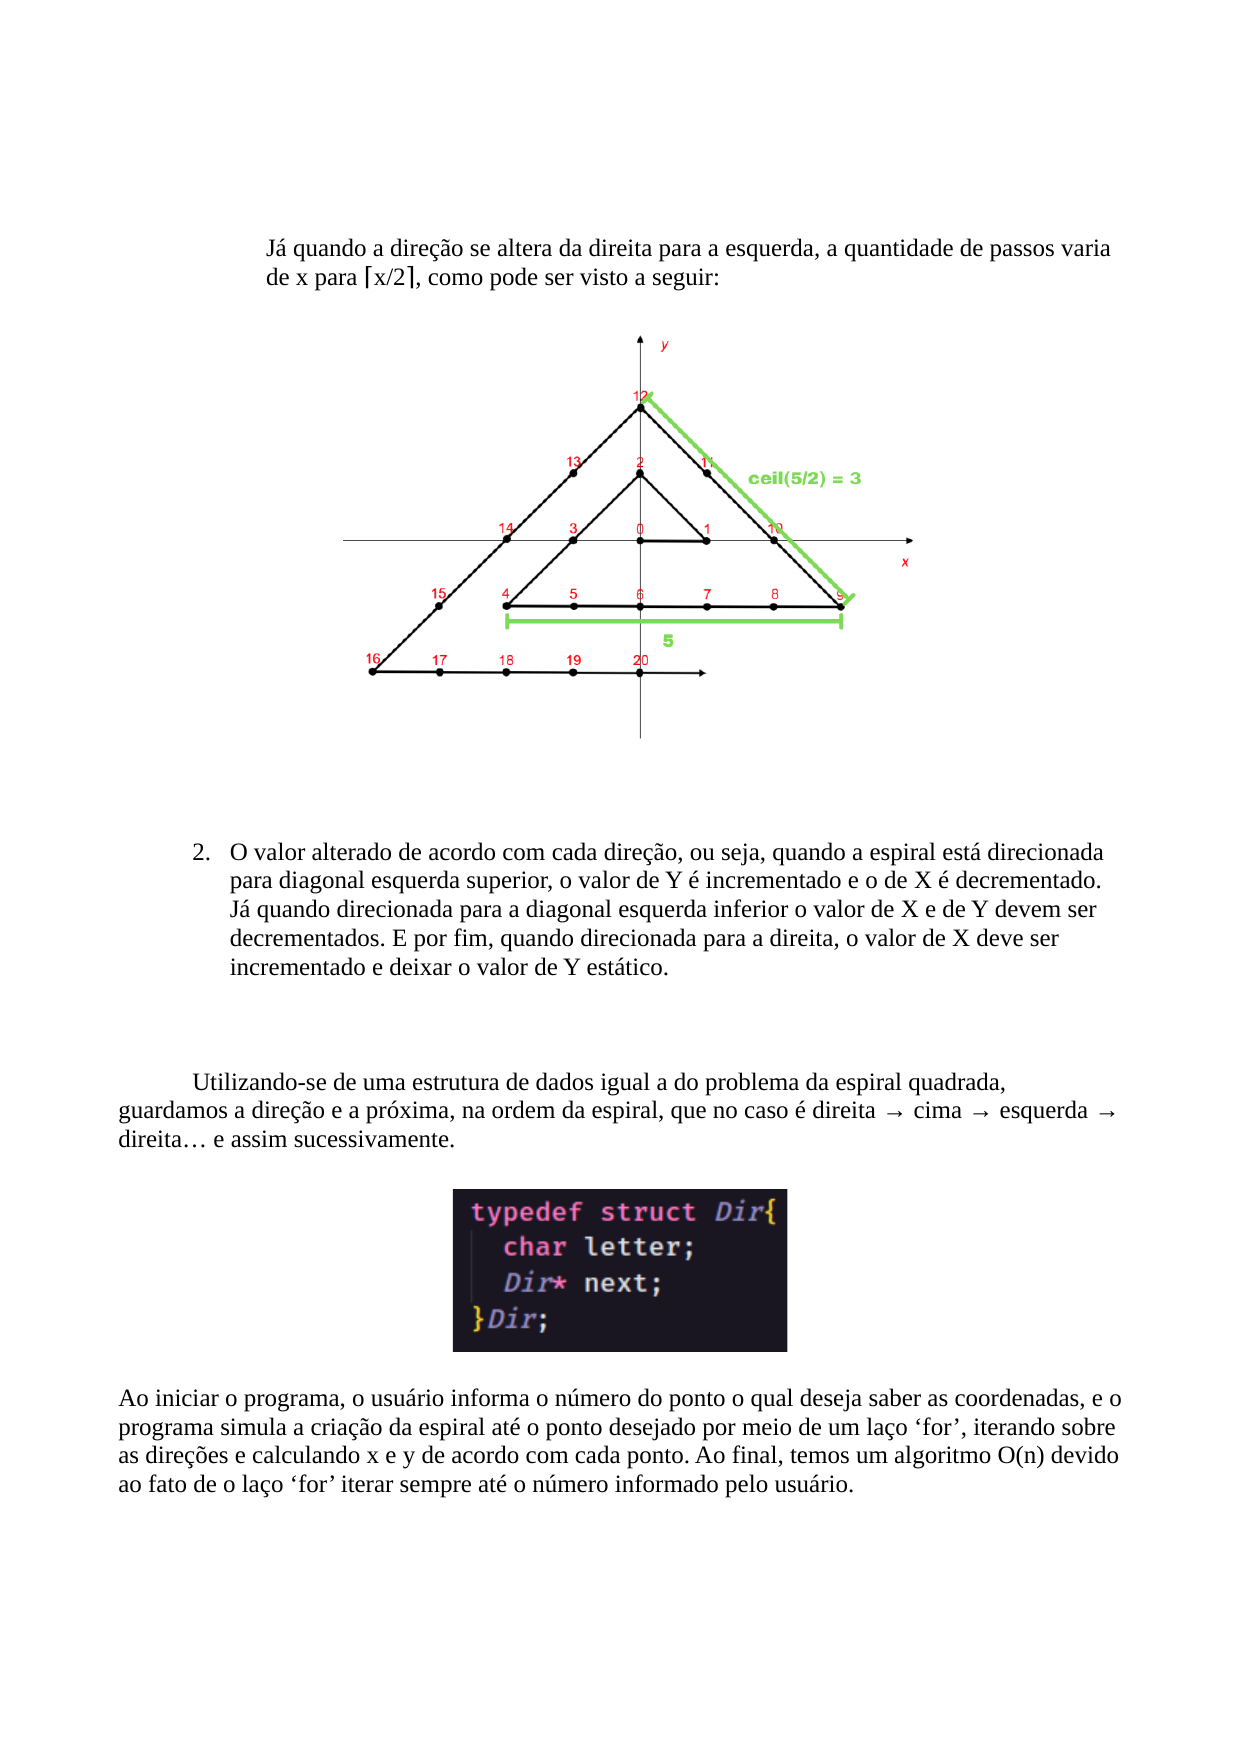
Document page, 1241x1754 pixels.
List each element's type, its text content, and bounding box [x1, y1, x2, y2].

text Ao iniciar o programa, o usuário informa o número do ponto o qual deseja saber as coordenadas, e o programa simula a criação da espiral até o ponto desejado por meio de um laço ‘for’, iterando sobre as direções e calculando x e y de acordo com cada ponto. Ao final, temos um algoritmo O(n) devido ao fato de o laço ‘for’ iterar sempre até o número informado pelo usuário. [118, 1383, 1122, 1498]
text Utilizando-se de uma estrutura de dados igual a do problema da espiral quadrada, guardamos a direção e a próxima, na ordem da espiral, que no caso é direita → cima → esquerda → direita… e assim sucessivamente. [118, 1067, 1122, 1153]
list O valor alterado de acordo com cada direção, ou seja, quando a espiral está direcionada para diagonal esquerda superior, o valor de Y é incrementado e o de X é decrementado. Já quando direcionada para a diagonal esquerda inferior o valor de X e de Y devem ser decrementados. E por fim, quando direcionada para a direita, o valor de X deve ser incrementado e deixar o valor de Y estático. [192, 837, 1122, 981]
text Já quando a direção se altera da direita para a esquerda, a quantidade de passos varia de x para ⌈x/2⌉, como pode ser visto a seguir: [118, 233, 1122, 291]
picture [312, 319, 928, 748]
picture [452, 1189, 788, 1352]
